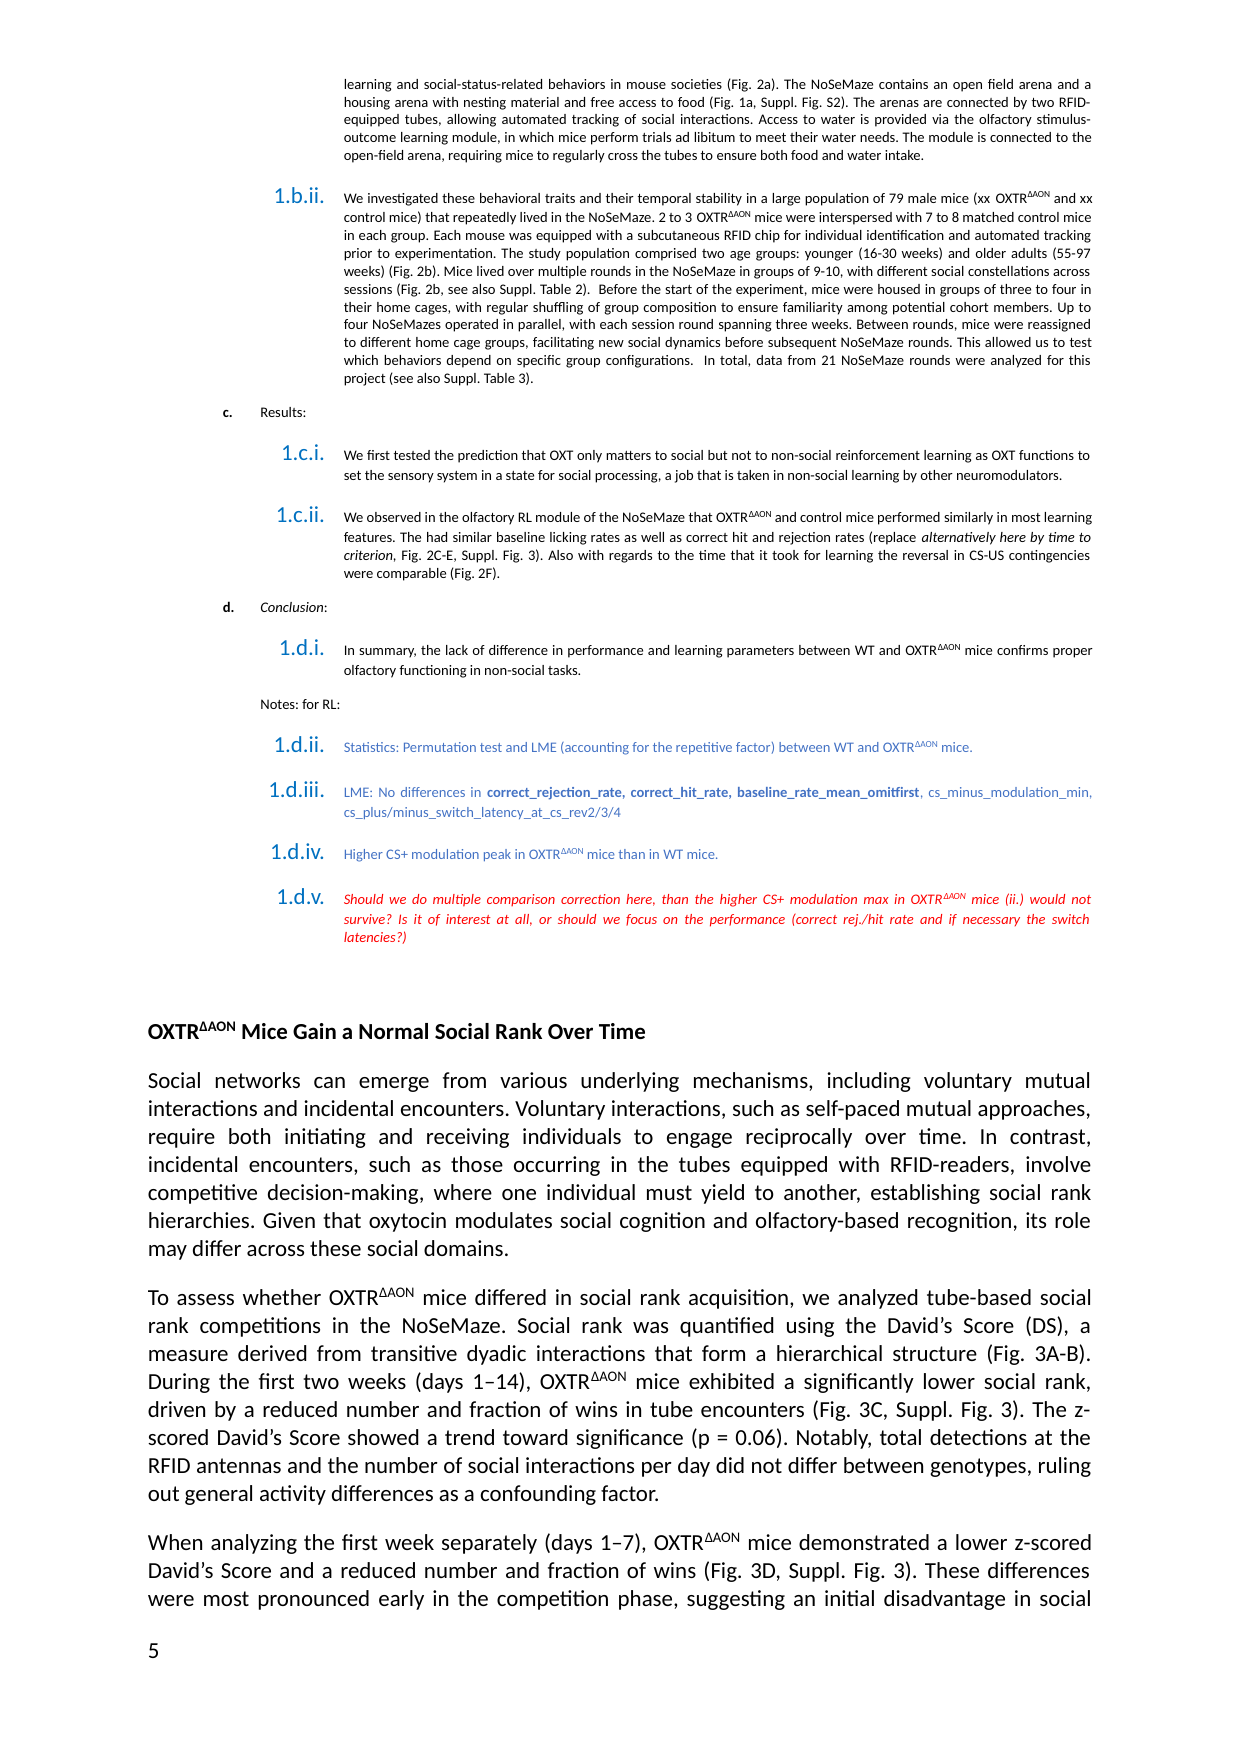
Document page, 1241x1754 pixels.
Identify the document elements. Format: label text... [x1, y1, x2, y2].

list Should we do multiple comparison correction here, than the higher CS+ modulation max in OXTRΔAON mice (ii.) would not survive? Is it of interest at all, or should we focus on the performance (correct rej./hit rate and if necessary the switch latencies?) [325, 882, 1093, 946]
text When analyzing the first week separately (days 1–7), OXTRΔAON mice demonstrated a lower z-scored David’s Score and a reduced number and fraction of wins (Fig. 3D, Suppl. Fig. 3). These differences were most pronounced early in the competition phase, suggesting an initial disadvantage in social [148, 1528, 1093, 1612]
text Social networks can emerge from various underlying mechanisms, including voluntary mutual interactions and incidental encounters. Voluntary interactions, such as self-paced mutual approaches, require both initiating and receiving individuals to engage reciprocally over time. In contrast, incidental encounters, such as those occurring in the tubes equipped with RFID-readers, involve competitive decision-making, where one individual must yield to another, establishing social rank hierarchies. Given that oxytocin modulates social cognition and olfactory-based recognition, its role may differ across these social domains. [148, 1066, 1093, 1262]
list Conclusion: [223, 599, 1093, 616]
list We observed in the olfactory RL module of the NoSeMaze that OXTRΔAON and control mice performed similarly in most learning features. The had similar baseline licking rates as well as correct hit and rejection rates (replace alternatively here by time to criterion, Fig. 2C-E, Suppl. Fig. 3). Also with regards to the time that it took for learning the reversal in CS-US contingencies were comparable (Fig. 2F). [325, 501, 1093, 582]
list We investigated these behavioral traits and their temporal stability in a large population of 79 male mice (xx OXTRΔAON and xx control mice) that repeatedly lived in the NoSeMaze. 2 to 3 OXTRΔAON mice were interspersed with 7 to 8 matched control mice in each group. Each mouse was equipped with a subcutaneous RFID chip for individual identification and automated tracking prior to experimentation. The study population comprised two age groups: younger (16-30 weeks) and older adults (55-97 weeks) (Fig. 2b). Mice lived over multiple rounds in the NoSeMaze in groups of 9-10, with different social constellations across sessions (Fig. 2b, see also Suppl. Table 2). Before the start of the experiment, mice were housed in groups of three to four in their home cages, with regular shuffling of group composition to ensure familiarity among potential cohort members. Up to four NoSeMazes operated in parallel, with each session round spanning three weeks. Between rounds, mice were reassigned to different home cage groups, facilitating new social dynamics before subsequent NoSeMaze rounds. This allowed us to test which behaviors depend on specific group configurations. In total, data from 21 NoSeMaze rounds were analyzed for this project (see also Suppl. Table 3). [325, 181, 1093, 387]
list LME: No differences in correct_rejection_rate, correct_hit_rate, baseline_rate_mean_omitfirst, cs_minus_modulation_min, cs_plus/minus_switch_latency_at_cs_rev2/3/4 [325, 775, 1093, 821]
list In summary, the lack of difference in performance and learning parameters between WT and OXTRΔAON mice confirms proper olfactory functioning in non-social tasks. [325, 633, 1093, 679]
list Higher CS+ modulation peak in OXTRΔAON mice than in WT mice. [325, 837, 1093, 865]
list Notes: for RL: [260, 696, 1093, 713]
subtitle OXTRΔAON Mice Gain a Normal Social Rank Over Time [148, 1017, 1093, 1045]
list We first tested the prediction that OXT only matters to social but not to non-social reinforcement learning as OXT functions to set the sensory system in a state for social processing, a job that is taken in non-social learning by other neuromodulators. [325, 438, 1093, 484]
list Statistics: Permutation test and LME (accounting for the repetitive factor) between WT and OXTRΔAON mice. [325, 730, 1093, 758]
text To assess whether OXTRΔAON mice differed in social rank acquisition, we analyzed tube-based social rank competitions in the NoSeMaze. Social rank was quantified using the David’s Score (DS), a measure derived from transitive dyadic interactions that form a hierarchical structure (Fig. 3A-B). During the first two weeks (days 1–14), OXTRΔAON mice exhibited a significantly lower social rank, driven by a reduced number and fraction of wins in tube encounters (Fig. 3C, Suppl. Fig. 3). The z-scored David’s Score showed a trend toward significance (p = 0.06). Notably, total detections at the RFID antennas and the number of social interactions per day did not differ between genotypes, ruling out general activity differences as a confounding factor. [148, 1283, 1093, 1507]
list Results: [223, 403, 1093, 421]
list learning and social-status-related behaviors in mouse societies (Fig. 2a). The NoSeMaze contains an open field arena and a housing arena with nesting material and free access to food (Fig. 1a, Suppl. Fig. S2). The arenas are connected by two RFID-equipped tubes, allowing automated tracking of social interactions. Access to water is provided via the olfactory stimulus-outcome learning module, in which mice perform trials ad libitum to meet their water needs. The module is connected to the open-field arena, requiring mice to regularly cross the tubes to ensure both food and water intake. [325, 75, 1093, 164]
